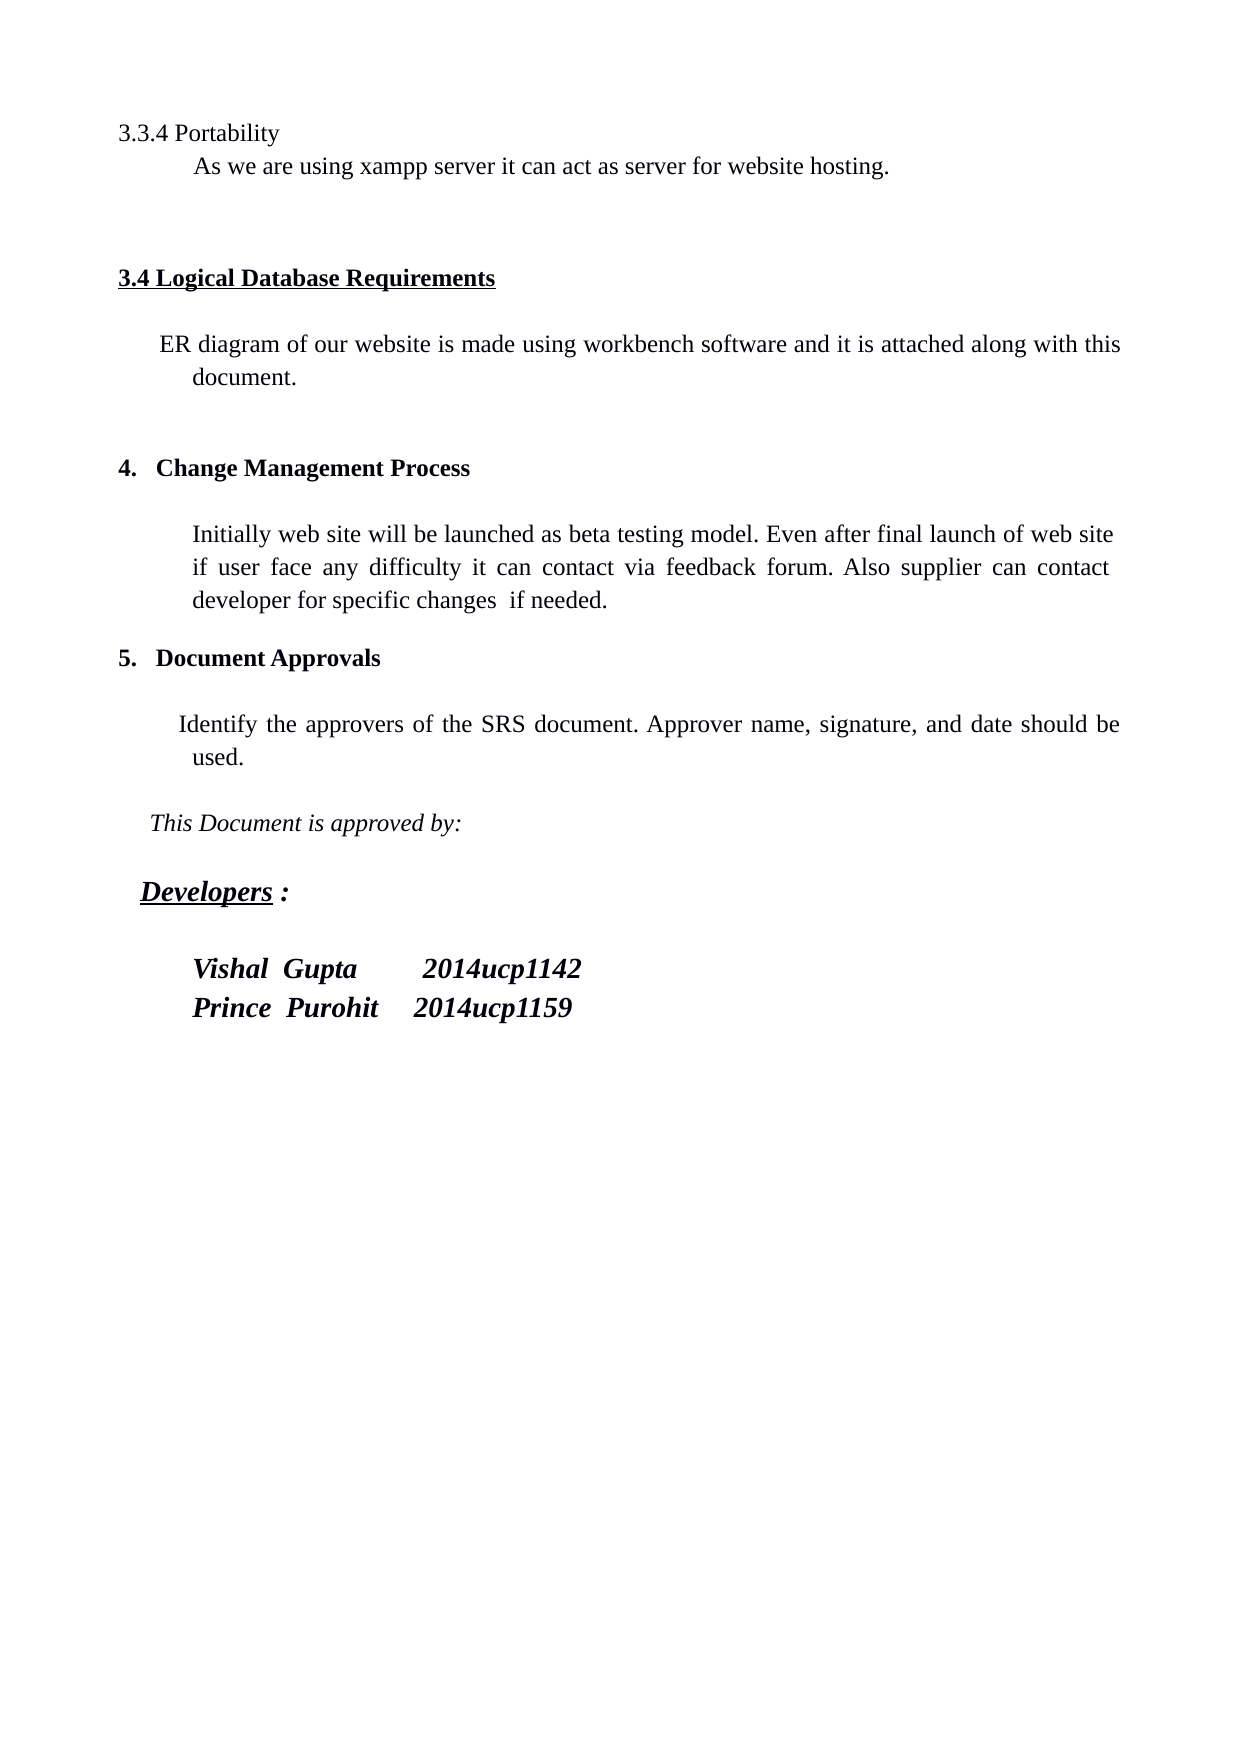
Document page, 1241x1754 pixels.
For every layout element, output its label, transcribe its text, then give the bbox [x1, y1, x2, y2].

text Identify the approvers of the SRS document. Approver name, signature, and date should be used. [118, 709, 1122, 771]
text ER diagram of our website is made using workbench software and it is attached along with this document. [118, 329, 1122, 391]
text 3.3.4 Portability [118, 118, 1122, 147]
text Initially web site will be launched as beta testing model. Even after final launch of web site if user face any difficulty it can contact via feedback forum. Also supplier can contact developer for specific changes if needed. [118, 519, 1122, 614]
text This Document is approved by: [118, 808, 1122, 837]
subtitle Change Management Process [118, 453, 1122, 482]
text Prince Purohit 2014ucp1159 [118, 990, 1122, 1023]
text Vishal Gupta 2014ucp1142 [118, 951, 1122, 985]
subtitle Document Approvals [118, 643, 1122, 672]
text As we are using xampp server it can act as server for website hosting. [118, 151, 1122, 180]
text Developers : [118, 874, 1122, 908]
subtitle 3.4 Logical Database Requirements [118, 263, 1047, 291]
